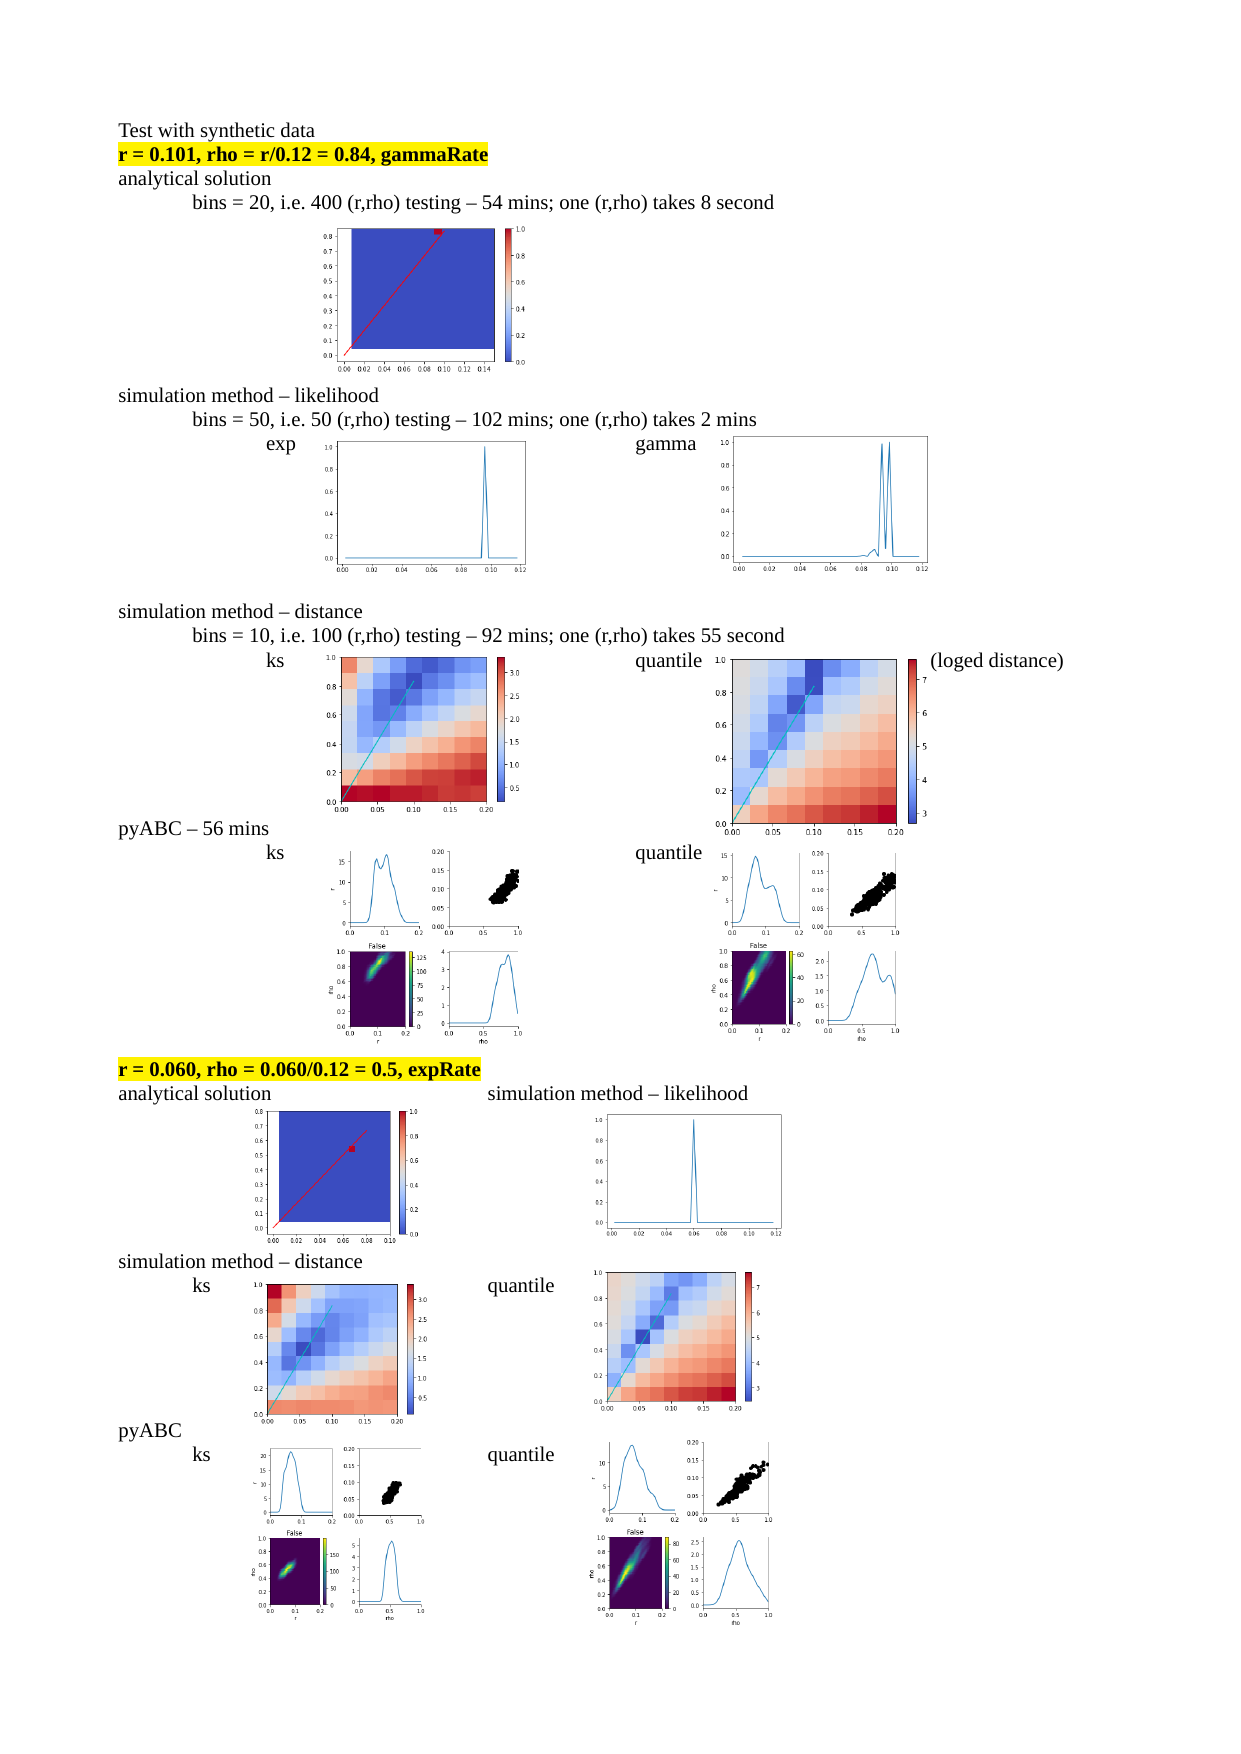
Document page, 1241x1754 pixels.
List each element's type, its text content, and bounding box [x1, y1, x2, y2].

picture [250, 1106, 422, 1247]
picture [586, 1437, 776, 1629]
text bins = 50, i.e. 50 (r,rho) testing – 102 mins; one (r,rho) takes 2 mins [192, 407, 1122, 431]
picture [709, 651, 930, 841]
text ks quantile [118, 1442, 586, 1466]
text [933, 431, 1122, 455]
picture [249, 1278, 431, 1428]
text Test with synthetic data [118, 118, 1122, 142]
picture [318, 222, 529, 376]
text simulation method – likelihood [118, 383, 1122, 407]
text bins = 20, i.e. 400 (r,rho) testing – 54 mins; one (r,rho) takes 8 second [192, 190, 1122, 214]
picture [716, 431, 933, 576]
text [930, 816, 1122, 840]
text r = 0.101, rho = r/0.12 = 0.84, gammaRate [118, 142, 1122, 166]
text bins = 10, i.e. 100 (r,rho) testing – 92 mins; one (r,rho) takes 55 second [192, 623, 1122, 647]
text analytical solution [118, 166, 1122, 190]
text ks quantile (loged distance) [118, 647, 1122, 672]
text ks quantile [118, 1273, 589, 1297]
text analytical solution simulation method – likelihood [118, 1081, 1122, 1105]
text ks quantile [118, 840, 1122, 864]
picture [320, 435, 531, 577]
text simulation method – distance [118, 599, 1122, 623]
picture [592, 1109, 786, 1240]
text pyABC – 56 mins [118, 816, 709, 840]
text pyABC [118, 1417, 1122, 1442]
picture [247, 1443, 428, 1624]
picture [707, 847, 903, 1045]
text [776, 1442, 1122, 1466]
text r = 0.060, rho = 0.060/0.12 = 0.5, expRate [118, 1057, 1122, 1081]
text simulation method – distance [118, 1249, 1122, 1273]
picture [324, 845, 525, 1048]
picture [321, 650, 524, 817]
text exp gamma [118, 431, 716, 455]
picture [589, 1267, 763, 1415]
text [763, 1273, 1122, 1297]
